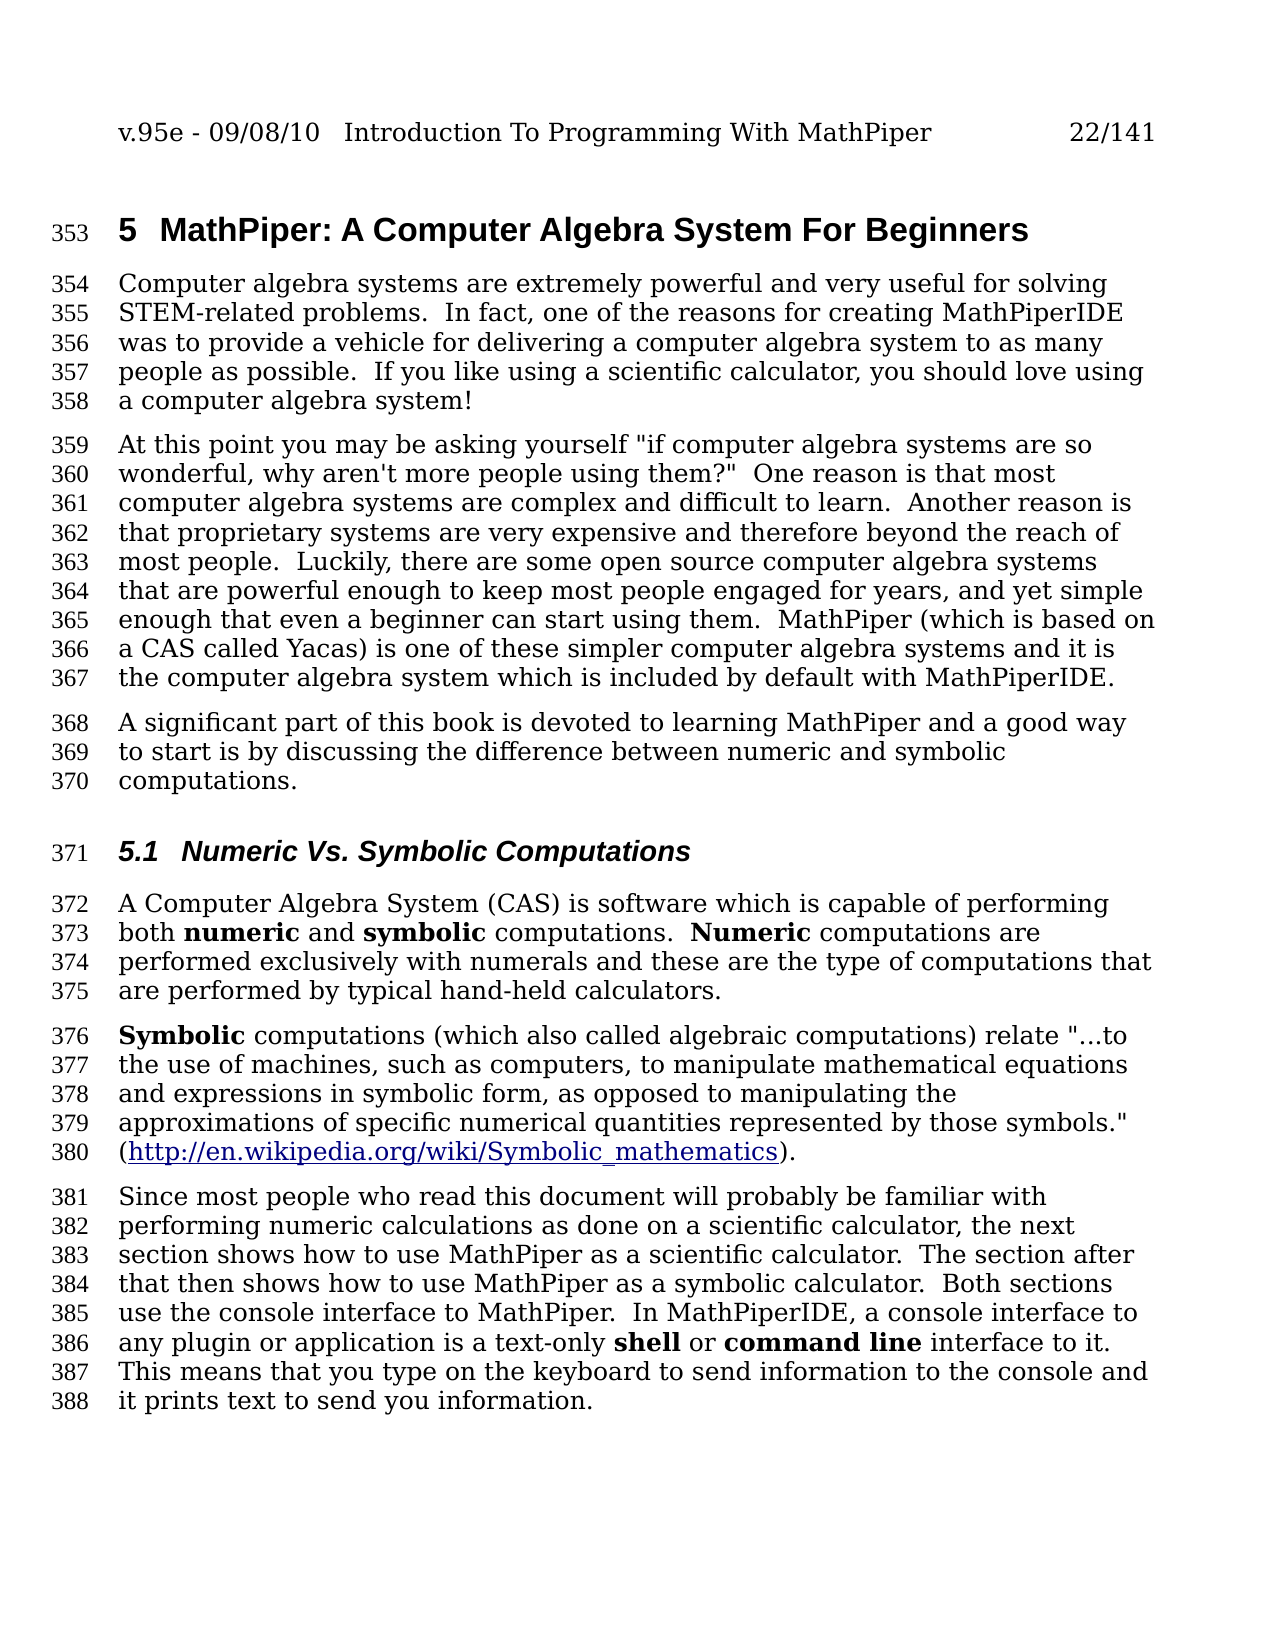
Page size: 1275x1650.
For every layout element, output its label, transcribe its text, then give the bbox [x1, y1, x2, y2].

text A Computer Algebra System (CAS) is software which is capable of performing both numeric and symbolic computations. Numeric computations are performed exclusively with numerals and these are the type of computations that are performed by typical hand-held calculators. [118, 889, 1157, 1006]
text Computer algebra systems are extremely powerful and very useful for solving STEM-related problems. In fact, one of the reasons for creating MathPiperIDE was to provide a vehicle for delivering a computer algebra system to as many people as possible. If you like using a scientific calculator, you should love using a computer algebra system! [118, 269, 1157, 415]
text Since most people who read this document will probably be familiar with performing numeric calculations as done on a scientific calculator, the next section shows how to use MathPiper as a scientific calculator. The section after that then shows how to use MathPiper as a symbolic calculator. Both sections use the console interface to MathPiper. In MathPiperIDE, a console interface to any plugin or application is a text-only shell or command line interface to it. This means that you type on the keyboard to send information to the console and it prints text to send you information. [118, 1182, 1157, 1415]
text A significant part of this book is devoted to learning MathPiper and a good way to start is by discussing the difference between numeric and symbolic computations. [118, 708, 1157, 795]
subtitle MathPiper: A Computer Algebra System For Beginners [118, 210, 1157, 248]
text Symbolic computations (which also called algebraic computations) relate "...to the use of machines, such as computers, to manipulate mathematical equations and expressions in symbolic form, as opposed to manipulating the approximations of specific numerical quantities represented by those symbols." (http://en.wikipedia.org/wiki/Symbolic_mathematics). [118, 1021, 1157, 1167]
text At this point you may be asking yourself "if computer algebra systems are so wonderful, why aren't more people using them?" One reason is that most computer algebra systems are complex and difficult to learn. Another reason is that proprietary systems are very expensive and therefore beyond the reach of most people. Luckily, there are some open source computer algebra systems that are powerful enough to keep most people engaged for years, and yet simple enough that even a beginner can start using them. MathPiper (which is based on a CAS called Yacas) is one of these simpler computer algebra systems and it is the computer algebra system which is included by default with MathPiperIDE. [118, 430, 1157, 693]
subtitle Numeric Vs. Symbolic Computations [118, 834, 1157, 868]
